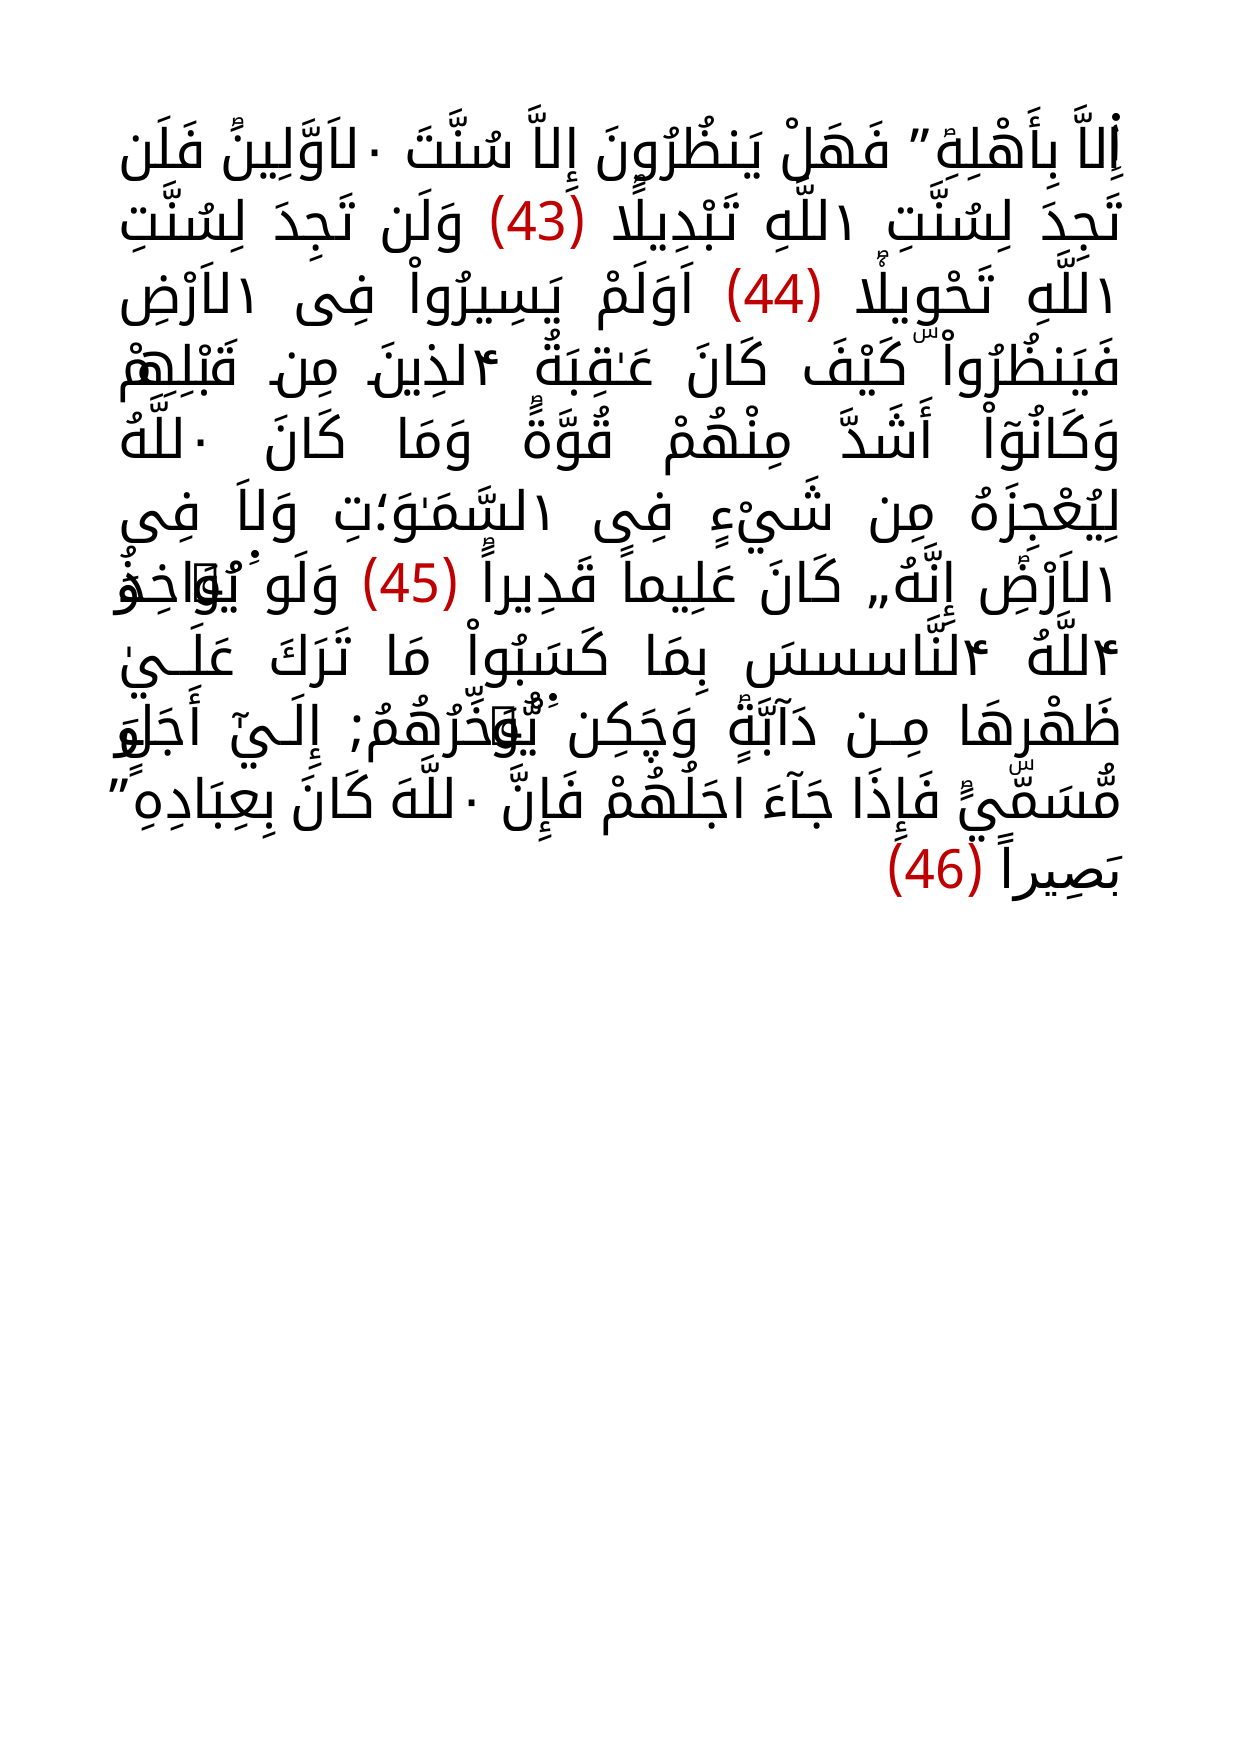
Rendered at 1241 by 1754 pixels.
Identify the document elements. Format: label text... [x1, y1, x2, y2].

text بِسْمِ ۱للَّهِ ۱لرَّحْمَـٰنِ ۱لرَّحِيمِ ۱لْحَمْدُ لِلهِ فَاطِرۣ ۱لسَّمَـٰوَ؛تِ وَالاَرْضضضِ جَاعِـلِ ۱لْمَلَئِكَةِ رُسُلٗا ۷وْلِىٓ أَجْنِحَةٍ مَّثْنۭيٰ وَثُـچَثَ وَرُبَـٰعَؐ يَزۣيدُ فِى ۱لْخَلْــقۣ مَا يَشَآءُؐ اِ۬نَّ ۰للَّهَ عَلَــيٰ كُــلّۣ شَيْءٍ قَدِيرٌؐ (1) مَّا يَفْتَحِ ۱للَّهُ لِلنَّاسِ مِن رَّحْمَةٍ فَلاَ مُمْسِــكَ لَهَاؐ وَمَا يُمْسِــكْ فَلاَ مُرْسِلَ لَهُ„ مِـنۢ بَعْدِهِؐ” وَهُوَ ۰لْعَزۣيزُ ۴لْحَكِيمُؐ (2) يَـٰٓأَيُّهَا ۰لنَّاسسسُ ۶ذْكُرُواْ نِعْمَتَ ۰للَّهِ عَلَيْكُمْؐ هَلْ مِنْ خَـٰلِــق۫ غَيْرُ ۴للَّهِ يَرْزُقُكُم مِّــنَ ۰لسَّمَآءِ وَالاَرْضضضِؐ لآَ إِچَهَ إِلاَّ هُوَؐ فَأَنّۭيٰ تُوفَكُونَؐ (3) وَإِنْ يُّكَذِّبُوكَ فَقَدْ كُذِّبَتْ رُسُــلٌ مِّن قَبْلِــكَؐ وَإِلَــي ۰للَّهِ تُرْجَعُ ۴لاُمُورُؐ (4) يَـٰٓأَيُّهَا ۰لنَّاسُ إِنَّ وَعْدَ ۰للَّهِ حَقٌّؐ فَلاَ تَغُرَّنَّكُمُ ۴لْحَيَوٰةُ ۴لدُّنْيۭاؐ وَلاَ يَغُرَّنَّكُم بِاللَّهِ ۱لْغَرُورُؐ (5) إِنننَّ ۰لشَّيْطَـٰــنَ لَكُمْ عَدُوٌّ فَاتَّخِذُوهُ عَدُوّاٗؐ اِنَّمَا يَدْعُواْ حِزْبَهُ„ لِيَكُونُواْ مِــنَ اَصْحَـٰبِ ۱لسَّعِيرۣؐ (6) ۱لذِيــنَ كَفَرُواْ لَهُمْ عَذَابٌ شَدِيدٌؐ وَالذِيــنَ ءَامَنُواْ وَعَمِلُواْ ۴ڤصَّـٰڤِحَـٰتِ لَهُم مَّغْفِرَةٌ وَأَجْرٌ كَبِير٘ؐ (7) ® اَفَمَن زُيِّــنَ لَهُ„ سُوٓءُ عَمَلِهِ” فَرۭءۭاهُ حَسَناًؐ فَإِنَّ ۰للَّهَ يُضِلُّ مَنْ يَّشَآءُ وَيَهْدِى مَنْ يَّشَآءُؐ فَلاَ تَذْهَبْ نَفْسُــكَ عَلَيْهِمْ حَسَرَ؛تٖؐ اِنننَّ ۰للَّهَ عَلِيمٛ بِمَا يَصْنَعُونَؐ (8) وَاللَّهُ ۴ﻟـذِىٓ أَرْسَلَ ۰لرّۣيَـٰحَ فَتُثِيرُ سَحَاباً فَسُقْنَـٰهُ إِلَيٰ بَلَدٍ مَّيِّتٍ فَأَحْيَيْنَا بِهِ ۱لاَرْضَ بَعْدَ مَوْتِهَاؐ كَذَ؛لِــكَ ۰لنُّشُورُؐ (9) مَــن كَانَ يُرۣيدُ ۴لْعِزَّةَ فَلِلهِ ۱لْعِزَّةُ جَمِيعاٗؐ اِلَيْهِ يَصْعَدُ ۴لْكَلِمُ ۴لطَّيِّبُؐ وَالْعَمَــلُ ۴لصَّـٰلِحُ يَرْفَعُهُؐ, وَالذِينَ يَمْكُرُونَ ۰لسَّيِّـَٔاتِ لَهُمْ عَذَابٌ شَدِيدٌؐ وَمَكْرُ ٱُوْلَئِــكَ هُوَ يَبُورُؐ (10) وَاللَّهُ خَلَقَكُم مِّن تُرَابٍ ثُمَّ مِــن نُّطْفَةٍ ثُمَّ جَعَلَكُمُ; أَزْوَ؛جاًؐ وَمَا تَحْمِلُ مِنُ ۷نثۭيٰ وَلاَ تَضَعُ إِلاَّ بِعِلْمِهِؐ” وَمَا يُعَمَّرُ مِــن مُّعَمَّرٍ وَلاَ يُنقَصُ مِنْ عُمُرۣهِ“ إِلاَّ فِى كِتَـٰــبٖؐ اِنَّ ذَ؛لِــكَ عَلَــي ۰للَّهِ يَسِيرٌؐ (11) وَمَا يَسْتَوۣى ۱ڤْبَحْرَ؛نِؐ هَـٰذَا عَذْبٌ فُرَاتٌ سَآئِغٌ شَرَابُهُ„ وَهَـٰذَا مِلْح٘ ۷جَاجٌؐ وَمِن كُــلٍّ تَاكُلُونَ لَحْماً طَرۣيّاً وَتَسْتَخْرۣجُونَ حِلْيَةً تَلْبَسُونَهَاؐ وَتَرَي ۰لْفُلْــكَ فِيهِ مَوَاخِرَ لِتَبْتَغُواْ مِن فَضْلِهِ” وَلَعَلَّكُمْ تَشْكُرُونَؐ (12) يُولِجُ ۴ليْلَ فِى ۱لنَّهۭارۣ وَيُولِجُ ۴لنَّهَارَ فِى ۱ليْلِؐ وَسَخَّرَ ۰لشَّمْسَ وَالْقَمَرَؐ كُلٌّ يَجْرۣى لَأِجَــلٍ مُّسَمّيًؐ ذَ؛لِكُمُ ۴للَّهُ رَبُّكُمْ لَهُ ۴لْمُلْــكُؐ وَالذِيــنَ تَدْعُونَ مِن دُونِهِ” مَا يَمْلِكُونَ مِن قِطْمِيرٖؐ (13) اِن تَدْعُوهُمْ لاَ يَسْمَعُواْ دُعَآءَكُمْ وَلَوْ سَمِعُواْ مَا "سْتَجَابُواْ لَكُمْؐ وَيَوْمَ ۰لْقِيَـٰمَةِ يَكْفُرُونَ بِشِرْكِكُمْؐ وَلاَ يُنَبِّيؖــكَ مِثْلُ خَبِيرٍؐ (14) ¥ يَـٰٓأَيُّهَا ۰لنَّاسسسُ أَنتُمُ ۴لْفُقَرَآءُ اِ۬لَي ۰للَّهِؐ وَاللَّهُ هُوَ ۰لْغَنِــيُّ ۴لْحَمِيدُؐ (15) إِنْ يَّشَأْ يُذْهِبْكُمْ وَيَاتِ بِخَلْقٍ جَدِيدٍؐ (16) وَمَا ذَ؛لِــكَ عَلَــي ۰للَّهِ بِعَزۣيزٍؐ (17) وَلاَ تَزۣرُ وَازۣرَةٌ وۣزْرَ ٱُخْرۭيٰؐ وَإِن تَدْعُ مُثْقَلَة٘ اِلَيٰ حِمْلِهَا لاَ يُحْمَلْ مِنْهُ شَيْءٌ وَلَوْ كَانَ ذَا قُرْبۭيٰٓؐ إِنَّمَا تُنذِرُ ۴لذِيــنَ يَخْشَوْنَ رَبَّهُم بِالْغَيْــبِ وَأَقَامُواْ ۴لصَّلَوٰةَؐ وَمَن تَزَكّۭيٰ فَإِنَّمَا يَتَزَكّۭيٰ لِنَفْسِهِؐ” وَإِلَي ۰للَّهِ ۱لْمَصِيرُؐ (18) وَمَا يَسْتَوۣى ۱لاَعْمۭيٰ وَالْبَصِيرُ (19) وَلاَ ۰لظُّلُمَـٰـــتُ وَلاَ ۰لنُّورُ (20) وَلاَ ۰لظِّلُّ وَلاَ ۰لْحَرُورُؐ (21) وَمَا يَسْتَوۣى ۱لاَحْيَآءُ وَلاَ ۰لاَمْوَ؛تُؐ إِنَّ ۰للَّهَ يُسْمِعُ مَنْ يَّشَآءُؐ وَمَآ أَنتَ بِمُسْمِعٍ مَّن فِى ۱لْقُبُورۣؐ (22) إِنَ اَنتَ إِلاَّ نَذِير٘ؐ (23) اِنَّآ أَرْسَلْنَـٰكَ بِالْحَقِّ بَشِيراً وَنَذِيراًؐ وَإِن مِّــنُ ۷مَّةٖ اِلاَّ خَلاَ فِيهَا نَذِيرٌؐ (24) وَإِنْ يُّكَذِّبُوكككَ فَقَدْ كَذَّبَ ۰لذِينَ مِــن قَبْلِهِمْ جَآءَتْهُمْ رُسُلُهُم بِالْبَيِّنَـٰتِ وَبِالزُّبُرۣ وَبِالْكِتَـٰبِ ۱لْمُنِيرۣ (25) ثُمَّ أَخَذتُّ ۴لذِيــنَ كَفَرُواْؐ فَكَيْفَ كَانَ نَكِيرۣؐ“ (26) أَلَمْ تَرَ أَنَّ ۰للَّهَ أَنزَلَ مِــنَ ۰لسَّمَآءِ مَآءً فَأَخْرَجْنَا بِهِ” ثَمَرَ؛تٍ مُّخْتَلِفاٗ اَلْوَ؛نُهَاؐ وَمِنَ ۰لْجِبَالِ جُدَدٛ بِيضٌ وَحُمْرٌ مُّخْتَلِف٘ اَلْوَ؛نُهَا وَغَرَابِيبُ سُودٌؐ (27) وَمِــنَ ۰لنَّاسِ وَالدَّوَآبِّ وَالاَنْعَـٰمِ مُخْتَلِف٘ اَلْوَ؛نُهُ„ كَذَ؛لِــكَؐ إِنَّمَا يَخْشَــي ۰للَّهَ مِنْ عِبَادِهِ ۱لْعُلَمَـٰٓؤُاْؐ اِ۬نَّ ۰للَّهَ عَزۣيز٘ غَفُور٘ؐ (28) اِنَّ ۰لذِينَ يَتْلُونَ كِتَـٰبَ ۰للَّهِ وَأَقَامُواْ ۴لصَّلَوٰةَ وَأَنفَقُواْ مِمَّا رَزَقْنَـٰهُمْ سِرّاً وَعَچَنِيَةً يَرْجُونَ تِجَـٰرَةً لَّن تَبُورَ (29) لِيُوَفِّيَهُمُ; ٱُجُورَهُمْ وَيَزۣيدَهُم مِّن فَضْلِهِؐ“ إِنَّهُ„ غَفُورٌ شَكُورٌؐ (30) ® وَاﻟـذِىٓ أَوْحَيْنَآ إِلَيْــكَ مِــنَ ۰لْكِتَـٰبِ هُوَ ۰لْحَــقُّ مُصَدِّقاً لِّمَا بَيْنَ يَدَيْهِؐ إِنَّ ۰للَّهَ بِعِبَادِهِ” لَخَبِيرٛ بَصِيرٌؐ (31) ثُمَّ أَوْرَثْنَا ۰لْكِتَـٰــبَ ۰لذِينَ "صْطَفَيْنَا مِنْ عِبَادِنَاؐ فَمِنْهُمْ ظَالِمٌ لِّنَفْسِهِؐ” وَمِنْهُم مُّقْتَصِدٌؐ وَمِنْهُمْ سَابِـقٛ بِالْخَيْرَ؛تِ بِإِذْنِ ۱للَّهِؐ ذَ؛لِــكَ هُوَ ۰لْفَضْــلُ ۴لْكَبِيرُؐ (32) جَنَّـٰتُ عَدْنٍ يَدْخُلُونَهَا يُحَلَّوْنَ فِيهَا مِــنَ اَسَاوۣرَ مِــن ذَهَبٍ وَلُؤْلُؤاًؐ وَلِبَاسُهُمْ فِيهَا حَرۣيرٌؐ (33) وَقَالُواْ ۴لْحَمْدُ لِلهِ ۱ﻟـذِىٓ أَذْهَبَ عَنَّا ۰لْحَزَنَ إِنَّ رَبَّنَا لَغَفُورٌ شَكُور٘ؐ (34) ۱ﻟـذِىٓ أَحَلَّنَا دَارَ ۰لْمُقَامَةِ مِن فَضْلِهِ” لاَ يَمَسُّنَا فِيهَا نَصَــبٌ وَلاَ يَمَسُّنَا فِيهَا لُغُوبٌؐ (35) وَالذِيــنَ كَفَرُواْ لَهُمْ نَارُ جَهَنَّمَ لاَ يُقْضۭــيٰ عَلَيْهِمْ فَيَمُوتُواْ وَلاَ يُخَفَّفُ عَنْهُم مِّــنْ عَذَابِهَاؐ كَذَ؛لِكَ نَجْزۣى كُلَّ كَفُورٍؐ (36) وَهُمْ يَصْطَرۣخُونَ فِيهَا رَبَّنَآ أَخْرۣجْنَا نَعْمَــلْ صَـٰڤِحاٗ غَيْرَ ۰ﻟ﮲ كُنَّا نَعْمَلُؐ أَوَلَمْ نُعَمِّرْكُم مَّا يَتَذَكَّرُ فِيهِ مَــن تَذَكَّرَ وَجَآءَكُمُ ۴لنَّذِيرُؐ فَذُوقُواْؐ فَمَا لِلظَّـٰلِمِينَ مِن نَّصِيرٖؐ (37) اِنَّ ۰للَّهَ عَـٰلِمُ غَيْبِ ۱لسَّمَـٰوَ؛تِ وَالاَرْضِؐ إِنَّهُ„ عَلِيمٛ بِذَاتِ ۱لصُّدُورۣؐ (38) هُوَ ۰ﻟ﮲ جَعَلَكُمْ خَلَئِفَ فِى ۱لاَرْضِؐ فَمَــن كَفَرَ فَعَلَيْهِ كُفْرُهُؐ, وَلاَ يَزۣيدُ ۴لْكۭـٰفِرۣيــنَ كُفْرُهُمْ عِندَ رَبِّهِمُ; إِلاَّ مَقْتاًؐ وَلاَ يَزۣيدُ ۴لْكۭـٰفِرۣيــنَ كُفْرُهُمُ; إِلاَّ خَسَاراًؐ (39) قُلَ اَرَ×يْتُمْ شُرَكَآءَكُمُ ۴لذِيــنَ تَدْعُونَ مِن دُونِ ۱للَّهِ أَرُونِى مَاذَا خَلَقُواْ مِــنَ ۰لاَرْضِ أَمْ لَهُمْ شِرْكككٌ فِى ۱لسَّمَـٰوَ؛تِؐ أَمَ —اتَيْنَـٰهُمْ كِتَـٰباً فَهُمْ عَلَيٰ بَيِّنَـٰتٍ مِّنْهُؐ بَلِ اِنْ يَّعِدُ ۴لظَّـٰلِمُونَ بَعْضُهُم بَعْضاٗ اِلاَّ غُرُوراٗؐ (40) © اِنَّ ۰للَّهَ يُمْسِــكُ ۴لسَّمَـٰوَ؛تِ وَالاَرْضَ أَن تَزُولؐاَ وَلَئِن زَالَتَـآ إِنَ اَمْسَكَهُمَا مِــنَ اَحَدٍ مِّنۢ بَعْدِهِؐ“ إِنَّهُ„ كَانَ حَلِيماٗ غَفُوراًؐ (41) وَأَقْسَمُواْ بِاللَّهِ جَهْدَ أَيْمَـٰنِهِمْ لَـئِن جَآءَهُمْ نَذِيرٌ لَّيَكُونُــنَّ أَهْدۭيٰ مِـنِ اِحْدَي ۰لاُمَمِؐ فَلَمَّا جَآءَهُمْ نَذِيرٌ مَّا زَادَهُمُ; إِلاَّ نُفُوراٗؐ (42) 'سْتِكْبَاراً فِى ۱لاَرْضِ وَمَكْرَ ۰لسَّيِّئِؐ وَلاَ يَحِيقُ ۴لْمَكْرُ ۴لسَّيِّىُ اِ۬لاَّ بِأَهْلِهِؐ” فَهَلْ يَنظُرُونَ إِلاَّ سُنَّتَ ۰لاَوَّلِينَؐ فَلَن تَجِدَ لِسُنَّتِ ۱للَّهِ تَبْدِيلًؐا (43) وَلَن تَجِدَ لِسُنَّتِ ۱للَّهِ تَحْوۣيلٗؐا (44) اَوَلَمْ يَسِيرُواْ فِى ۱لاَرْضِ فَيَنظُرُواْ كَيْفَ كَانَ عَـٰقِبَةُ ۴لذِينَ مِن قَبْلِهِمْ وَكَانُوٓاْ أَشَدَّ مِنْهُمْ قُوَّةًؐ وَمَا كَانَ ۰للَّهُ لِيُعْجِزَهُ„ مِن شَيْءٍ فِى ۱لسَّمَـٰوَ؛تِ وَلاَ فِى ۱لاَرْضِؐ إِنَّهُ„ كَانَ عَلِيماً قَدِيراًؐ (45) وَلَوْ يُوَ۬اخِذُ ۴للَّهُ ۴لنَّاسسسَ بِمَا كَسَبُواْ مَا تَرَكَ عَلَــيٰ ظَهْرۣهَا مِــن دَآبَّةٍؐ وَچَكِنْ يُّوَ۬خِّرُهُمُ; إِلَـيٰٓ أَجَلٍ مُّسَمّيًؐ فَإِذَا جَآءَ اجَلُهُمْ فَإِنَّ ۰للَّهَ كَانَ بِعِبَادِهِ” بَصِيراً (46) [118, 118, 1122, 911]
